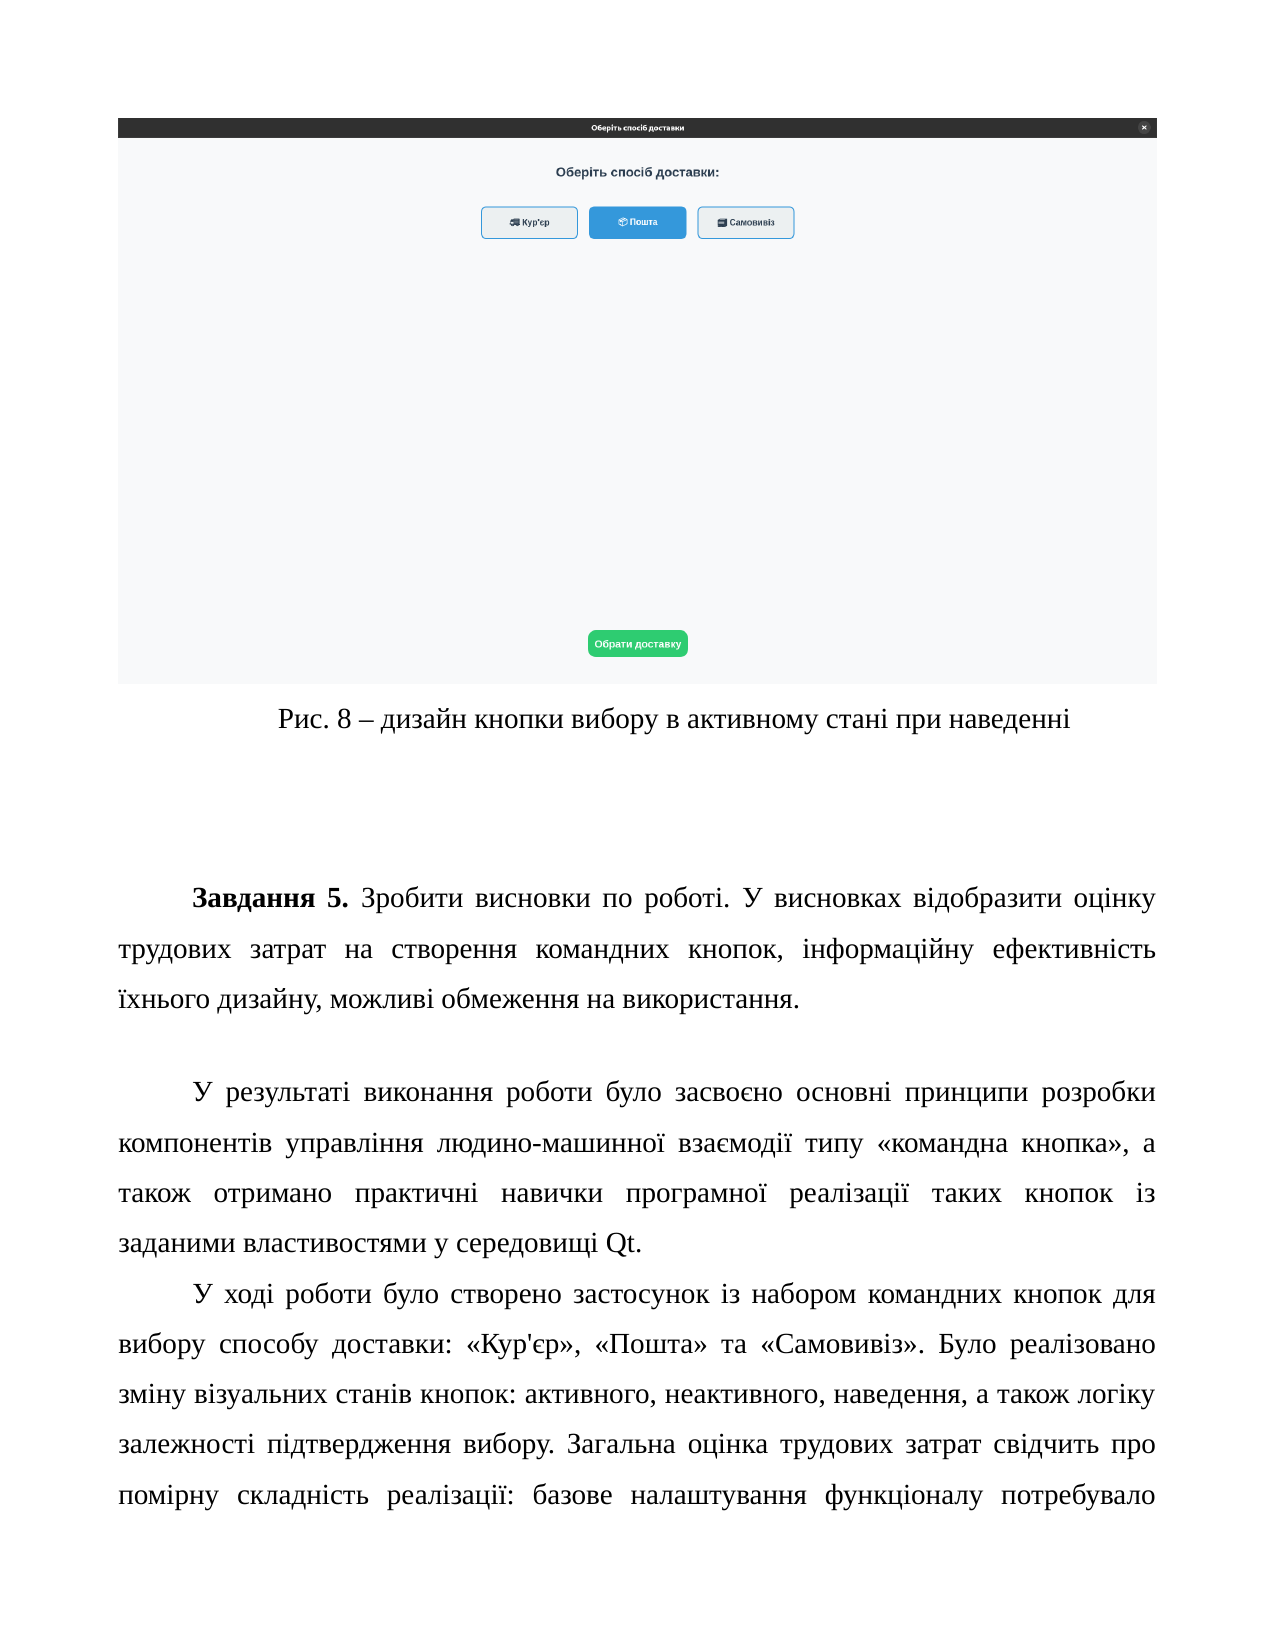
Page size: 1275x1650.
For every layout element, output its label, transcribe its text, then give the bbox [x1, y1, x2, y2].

text Рис. 8 – дизайн кнопки вибору в активному стані при наведенні [118, 684, 1157, 734]
text У ході роботи було створено застосунок із набором командних кнопок для вибору способу доставки: «Кур'єр», «Пошта» та «Самовивіз». Було реалізовано зміну візуальних станів кнопок: активного, неактивного, наведення, а також логіку залежності підтвердження вибору. Загальна оцінка трудових затрат свідчить про помірну складність реалізації: базове налаштування функціоналу потребувало [118, 1276, 1157, 1511]
picture [118, 118, 1157, 684]
text Завдання 5. Зробити висновки по роботі. У висновках відобразити оцінку трудових затрат на створення командних кнопок, інформаційну ефективність їхнього дизайну, можливі обмеження на використання. [118, 880, 1157, 1014]
text У результаті виконання роботи було засвоєно основні принципи розробки компонентів управління людино-машинної взаємодії типу «командна кнопка», а також отримано практичні навички програмної реалізації таких кнопок із заданими властивостями у середовищі Qt. [118, 1074, 1157, 1259]
